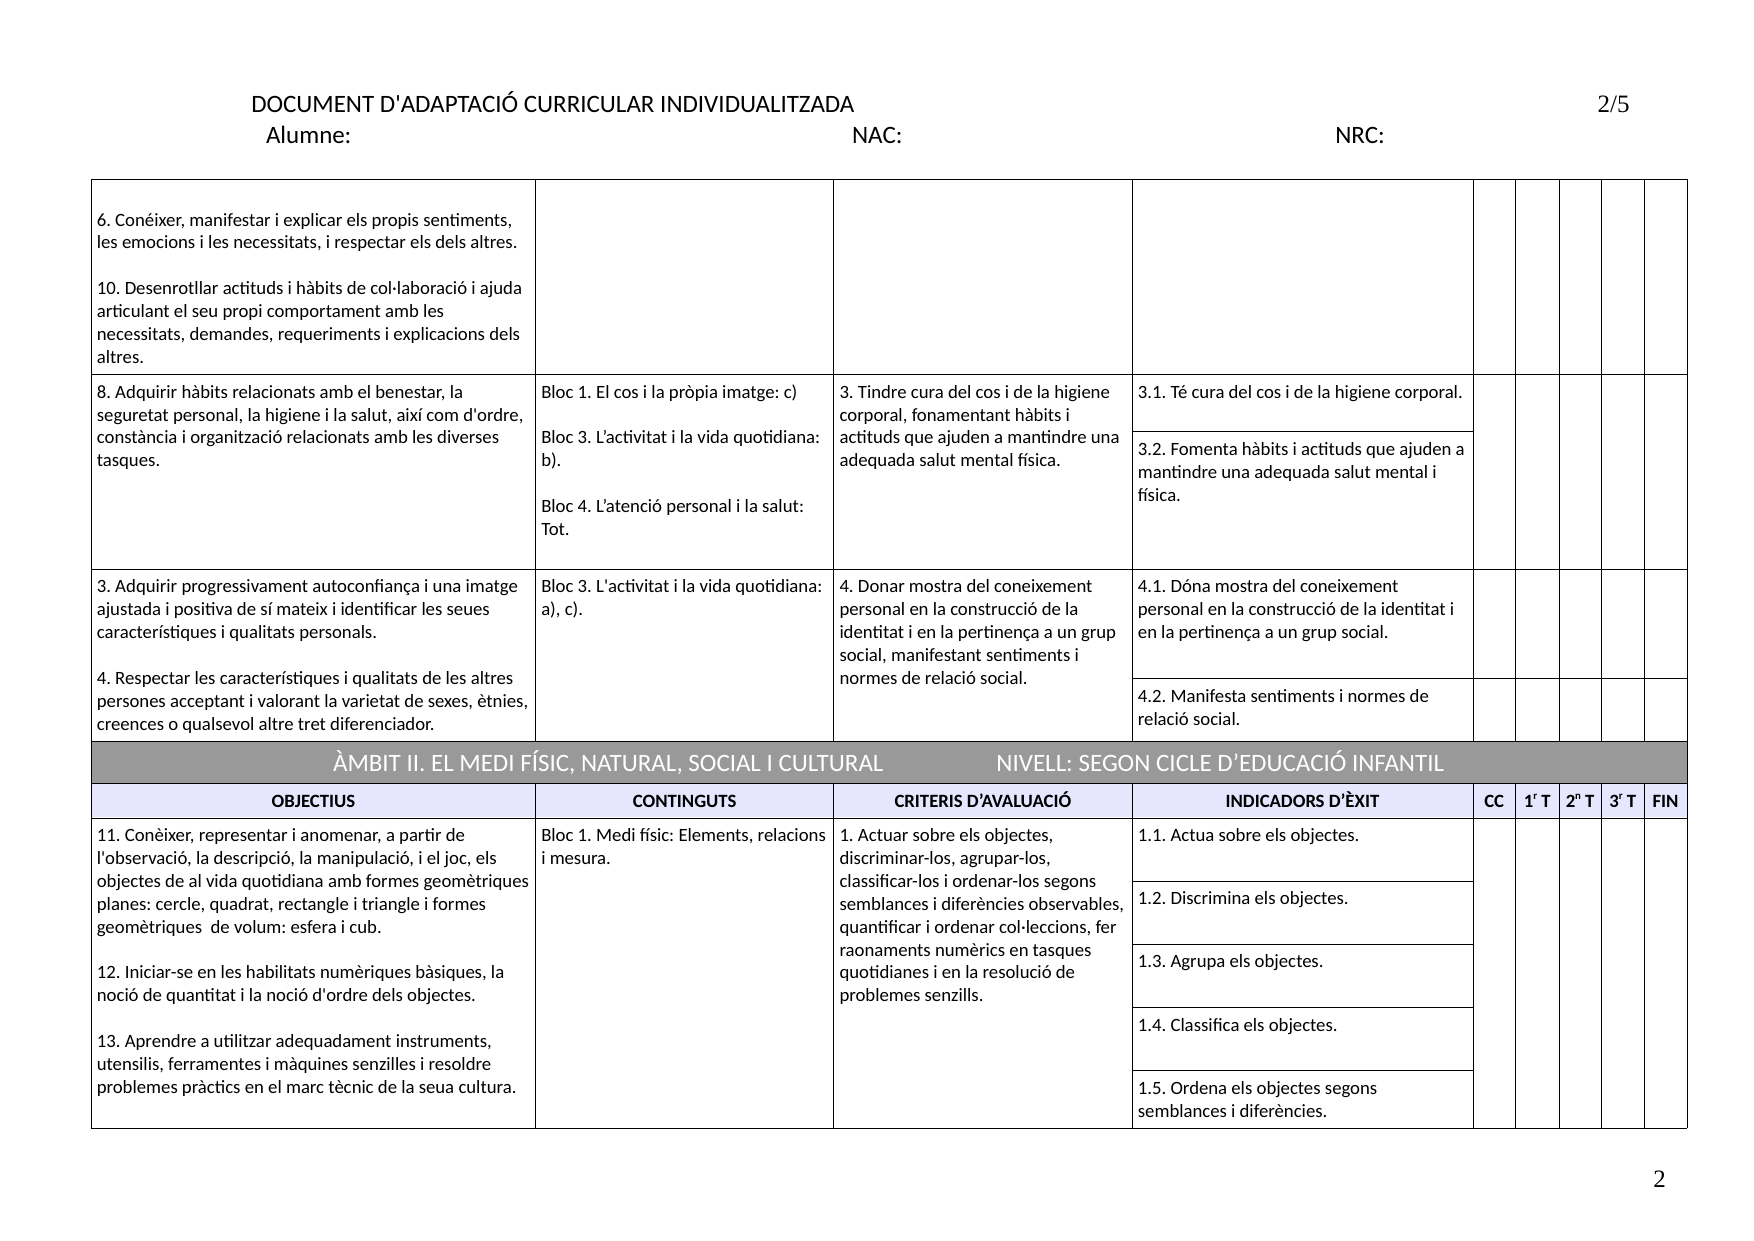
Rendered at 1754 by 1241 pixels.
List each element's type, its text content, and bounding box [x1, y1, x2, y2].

table_cell 1.4. Classifica els objectes. [1133, 1008, 1473, 1070]
table_cell ÀMBIT II. EL MEDI FÍSIC, NATURAL, SOCIAL I CULTURAL NIVELL: SEGON CICLE D’EDUCACIÓ INFANTIL [92, 742, 1687, 783]
table_cell [1516, 679, 1559, 741]
table_cell [1560, 570, 1601, 678]
table_cell [1602, 570, 1644, 678]
table_cell [1602, 819, 1644, 1128]
table_cell [1645, 679, 1687, 741]
table_cell [1474, 180, 1515, 374]
table_cell [1645, 819, 1687, 1128]
table_cell [1474, 679, 1515, 741]
table_cell [536, 180, 833, 374]
table_cell [1516, 819, 1559, 1128]
table_cell [1133, 180, 1473, 374]
table_cell [1560, 180, 1601, 374]
table_cell 6. Conéixer, manifestar i explicar els propis sentiments, les emocions i les necessitats, i respectar els dels altres. 10. Desenrotllar actituds i hàbits de col·laboració i ajuda articulant el seu propi comportament amb les necessitats, demandes, requeriments i explicacions dels altres. [92, 180, 535, 374]
table_cell 1.3. Agrupa els objectes. [1133, 945, 1473, 1007]
table_cell 8. Adquirir hàbits relacionats amb el benestar, la seguretat personal, la higiene i la salut, així com d'ordre, constància i organització relacionats amb les diverses tasques. [92, 375, 535, 569]
table_cell Bloc 1. El cos i la pròpia imatge: c) Bloc 3. L’activitat i la vida quotidiana: b). Bloc 4. L’atenció personal i la salut: Tot. [536, 375, 833, 569]
table_cell [1602, 375, 1644, 569]
table_cell 1r T [1516, 784, 1559, 817]
table_cell 1.1. Actua sobre els objectes. [1133, 819, 1473, 881]
table_cell [1560, 679, 1601, 741]
table_cell 3.1. Té cura del cos i de la higiene corporal. [1133, 375, 1473, 431]
table_cell CC [1474, 784, 1515, 817]
table_cell [1560, 375, 1601, 569]
table_cell 3r T [1602, 784, 1644, 817]
table_cell 4.2. Manifesta sentiments i normes de relació social. [1133, 679, 1473, 741]
table_cell 11. Conèixer, representar i anomenar, a partir de l'observació, la descripció, la manipulació, i el joc, els objectes de al vida quotidiana amb formes geomètriques planes: cercle, quadrat, rectangle i triangle i formes geomètriques de volum: esfera i cub. 12. Iniciar-se en les habilitats numèriques bàsiques, la noció de quantitat i la noció d'ordre dels objectes. 13. Aprendre a utilitzar adequadament instruments, utensilis, ferramentes i màquines senzilles i resoldre problemes pràctics en el marc tècnic de la seua cultura. [92, 819, 535, 1128]
table_cell 3. Tindre cura del cos i de la higiene corporal, fonamentant hàbits i actituds que ajuden a mantindre una adequada salut mental física. [834, 375, 1132, 569]
table_cell FIN [1645, 784, 1687, 817]
table_cell [1474, 570, 1515, 678]
table_cell [1645, 570, 1687, 678]
table_cell [1516, 180, 1559, 374]
table_cell [834, 180, 1132, 374]
table_cell [1516, 375, 1559, 569]
table_cell CONTINGUTS [536, 784, 833, 817]
table_cell INDICADORS D’ÈXIT [1133, 784, 1473, 817]
table_cell 1.2. Discrimina els objectes. [1133, 882, 1473, 944]
table_cell OBJECTIUS [92, 784, 535, 817]
table_cell 4.1. Dóna mostra del coneixement personal en la construcció de la identitat i en la pertinença a un grup social. [1133, 570, 1473, 678]
table_cell 1. Actuar sobre els objectes, discriminar-los, agrupar-los, classificar-los i ordenar-los segons semblances i diferències observables, quantificar i ordenar col·leccions, fer raonaments numèrics en tasques quotidianes i en la resolució de problemes senzills. [834, 819, 1132, 1128]
table_cell [1602, 679, 1644, 741]
table_cell 3.2. Fomenta hàbits i actituds que ajuden a mantindre una adequada salut mental i física. [1133, 432, 1473, 569]
table_cell [1516, 570, 1559, 678]
table_cell [1560, 819, 1601, 1128]
table_cell [1645, 375, 1687, 569]
table_cell Bloc 1. Medi físic: Elements, relacions i mesura. [536, 819, 833, 1128]
table_cell 4. Donar mostra del coneixement personal en la construcció de la identitat i en la pertinença a un grup social, manifestant sentiments i normes de relació social. [834, 570, 1132, 741]
table_cell CRITERIS D’AVALUACIÓ [834, 784, 1132, 817]
table_cell [1602, 180, 1644, 374]
table_cell 1.5. Ordena els objectes segons semblances i diferències. [1133, 1071, 1473, 1128]
table_cell [1474, 375, 1515, 569]
table_cell 3. Adquirir progressivament autoconfiança i una imatge ajustada i positiva de sí mateix i identificar les seues característiques i qualitats personals. 4. Respectar les característiques i qualitats de les altres persones acceptant i valorant la varietat de sexes, ètnies, creences o qualsevol altre tret diferenciador. [92, 570, 535, 741]
table_cell [1474, 819, 1515, 1128]
table_cell Bloc 3. L'activitat i la vida quotidiana: a), c). [536, 570, 833, 741]
table_cell 2n T [1560, 784, 1601, 817]
table_cell [1645, 180, 1687, 374]
